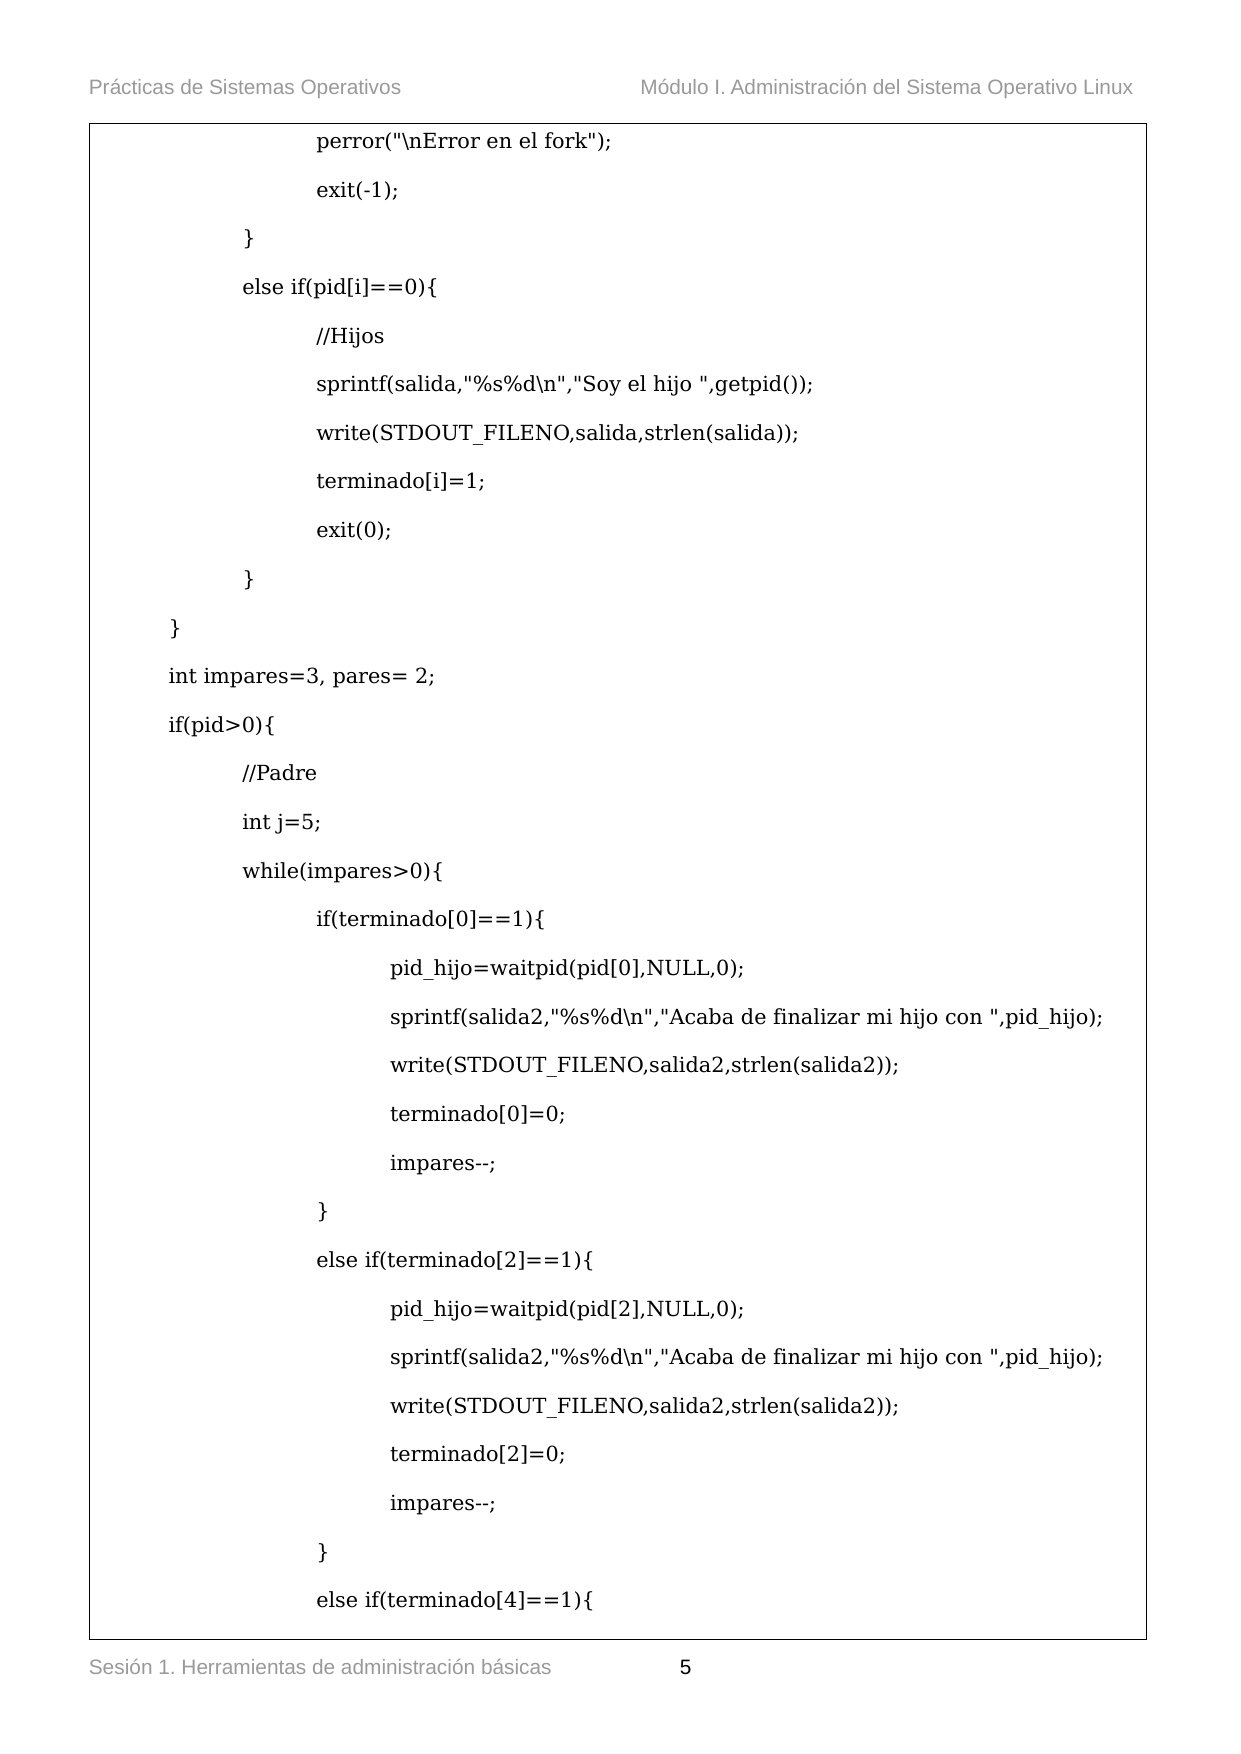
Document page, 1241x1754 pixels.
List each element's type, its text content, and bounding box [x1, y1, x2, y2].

table_header perror("\nError en el fork"); exit(-1); } else if(pid[i]==0){ //Hijos sprintf(salida,"%s%d\n","Soy el hijo ",getpid()); write(STDOUT_FILENO,salida,strlen(salida)); terminado[i]=1; exit(0); } } int impares=3, pares= 2; if(pid>0){ //Padre int j=5; while(impares>0){ if(terminado[0]==1){ pid_hijo=waitpid(pid[0],NULL,0); sprintf(salida2,"%s%d\n","Acaba de finalizar mi hijo con ",pid_hijo); write(STDOUT_FILENO,salida2,strlen(salida2)); terminado[0]=0; impares--; } else if(terminado[2]==1){ pid_hijo=waitpid(pid[2],NULL,0); sprintf(salida2,"%s%d\n","Acaba de finalizar mi hijo con ",pid_hijo); write(STDOUT_FILENO,salida2,strlen(salida2)); terminado[2]=0; impares--; } else if(terminado[4]==1){ [90, 124, 1146, 1639]
